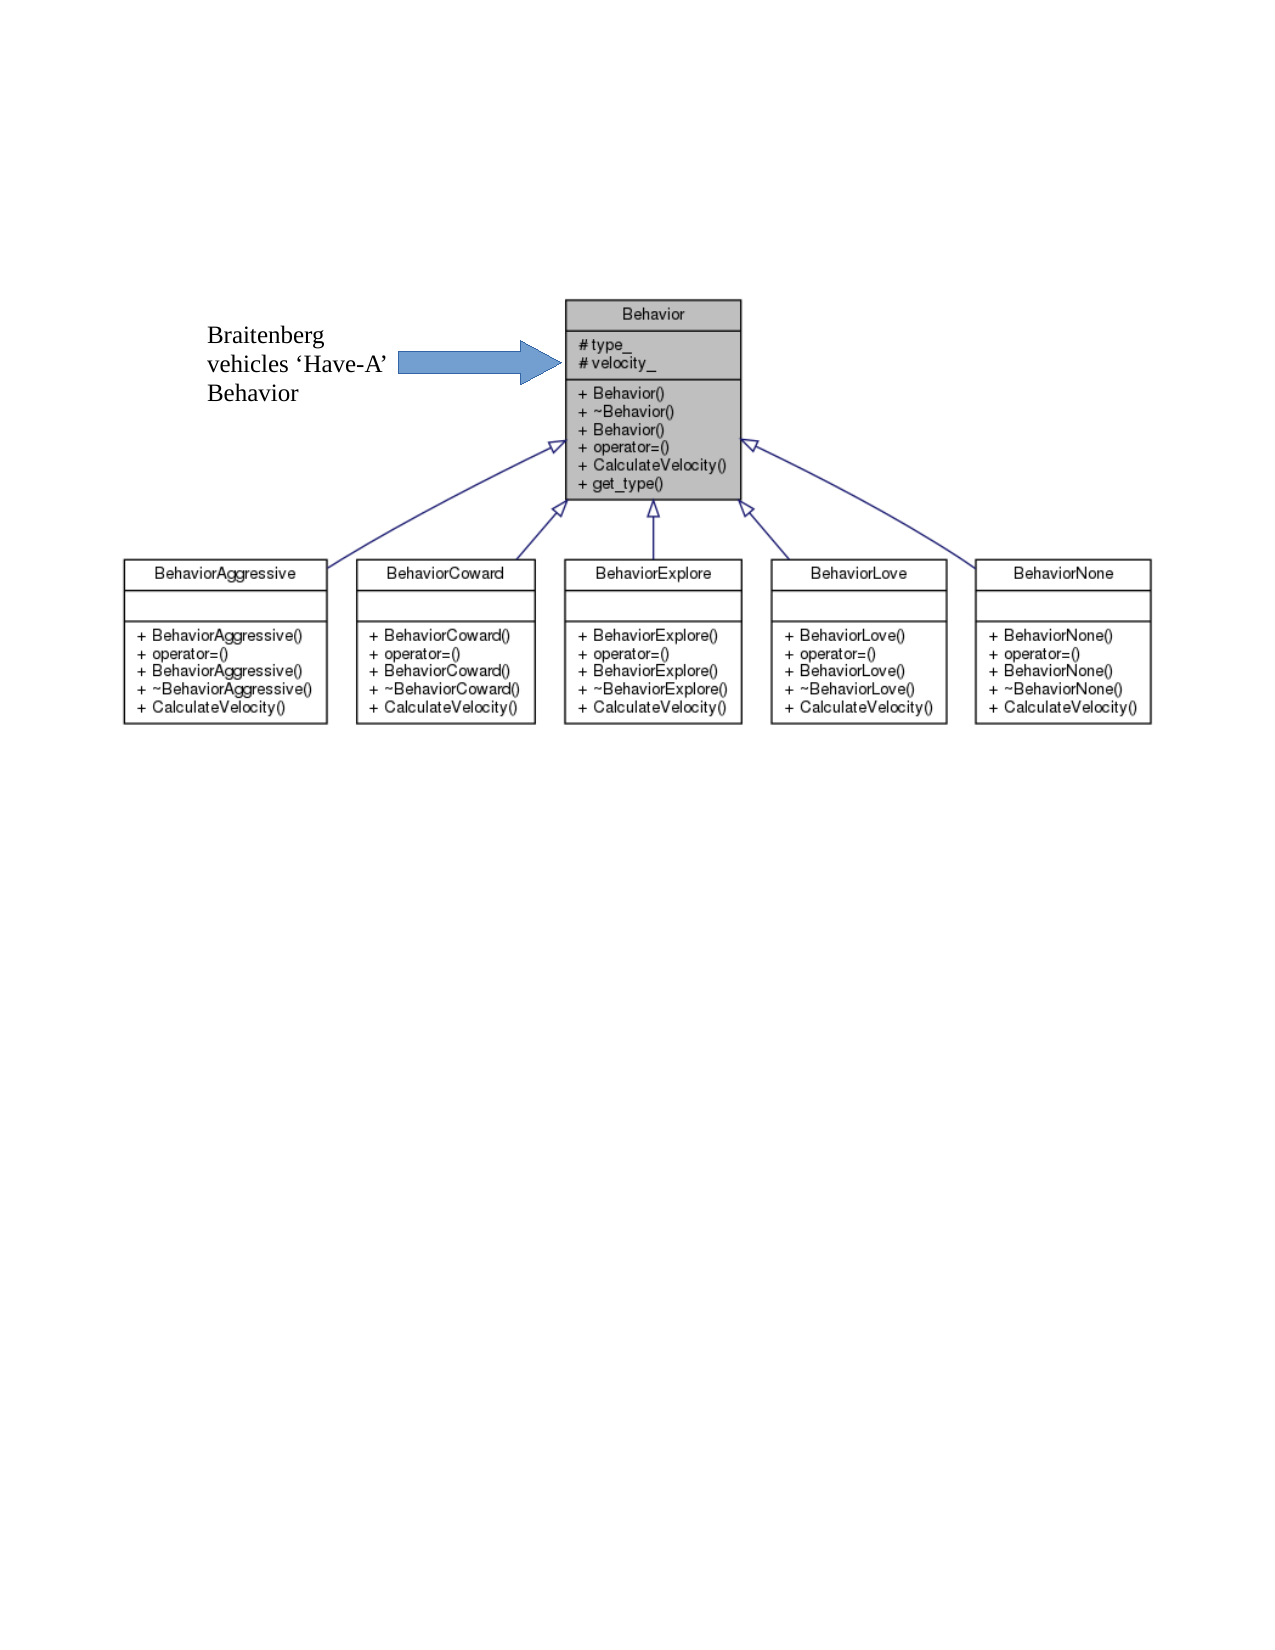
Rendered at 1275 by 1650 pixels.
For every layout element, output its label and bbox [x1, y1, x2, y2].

picture [118, 293, 1157, 731]
